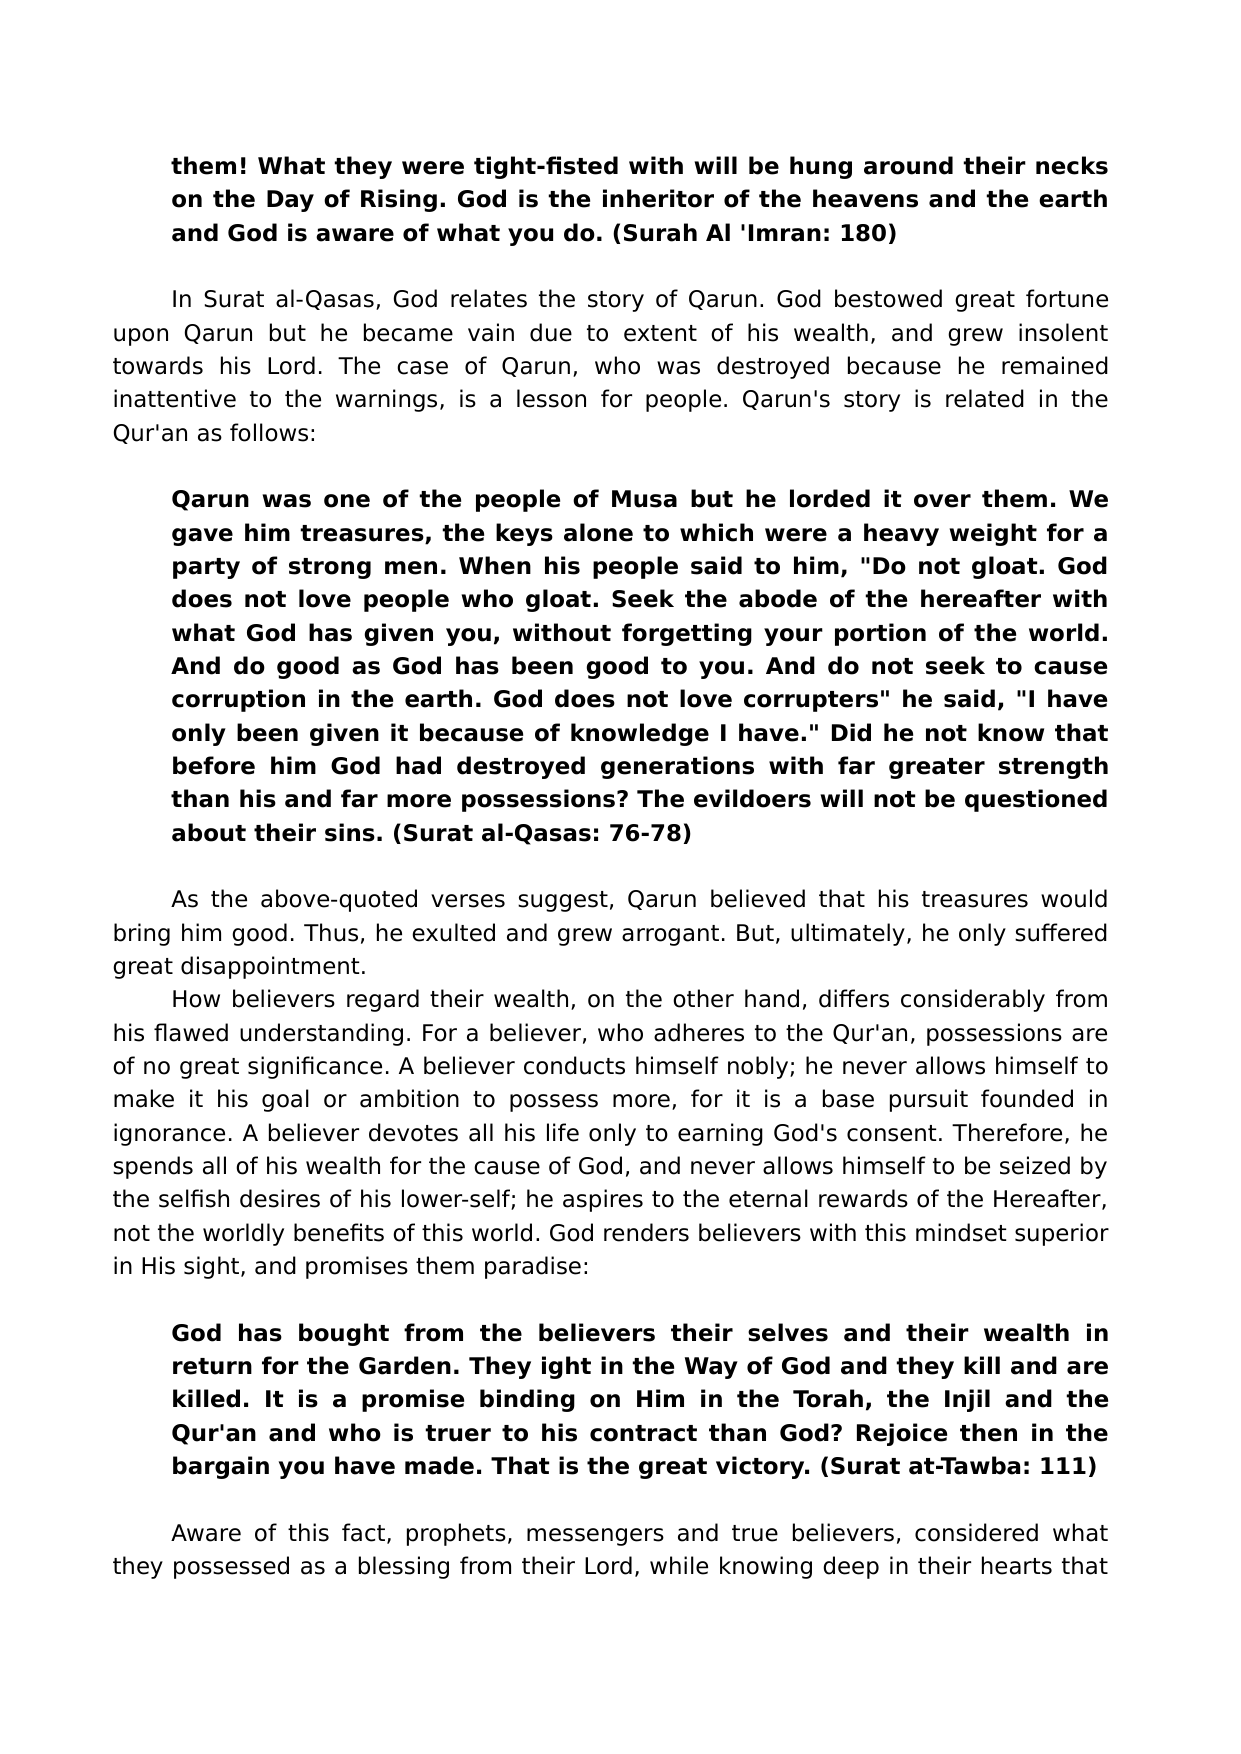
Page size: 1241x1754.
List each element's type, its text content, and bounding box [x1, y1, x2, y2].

text Qarun was one of the people of Musa but he lorded it over them. We gave him treasures, the keys alone to which were a heavy weight for a party of strong men. When his people said to him, "Do not gloat. God does not love people who gloat. Seek the abode of the hereafter with what God has given you, without forgetting your portion of the world. And do good as God has been good to you. And do not seek to cause corruption in the earth. God does not love corrupters" he said, "I have only been given it because of knowledge I have." Did he not know that before him God had destroyed generations with far greater strength than his and far more possessions? The evildoers will not be questioned about their sins. (Surat al-Qasas: 76-78) [171, 481, 1110, 848]
text them! What they were tight-fisted with will be hung around their necks on the Day of Rising. God is the inheritor of the heavens and the earth and God is aware of what you do. (Surah Al 'Imran: 180) [171, 148, 1110, 248]
text Aware of this fact, prophets, messengers and true believers, considered what they possessed as a blessing from their Lord, while knowing deep in their hearts that [112, 1514, 1110, 1581]
text As the above-quoted verses suggest, Qarun believed that his treasures would bring him good. Thus, he exulted and grew arrogant. But, ultimately, he only suffered great disappointment. [112, 881, 1110, 981]
text God has bought from the believers their selves and their wealth in return for the Garden. They ight in the Way of God and they kill and are killed. It is a promise binding on Him in the Torah, the Injil and the Qur'an and who is truer to his contract than God? Rejoice then in the bargain you have made. That is the great victory. (Surat at-Tawba: 111) [171, 1314, 1110, 1481]
text In Surat al-Qasas, God relates the story of Qarun. God bestowed great fortune upon Qarun but he became vain due to extent of his wealth, and grew insolent towards his Lord. The case of Qarun, who was destroyed because he remained inattentive to the warnings, is a lesson for people. Qarun's story is related in the Qur'an as follows: [112, 281, 1110, 448]
text How believers regard their wealth, on the other hand, differs considerably from his flawed understanding. For a believer, who adheres to the Qur'an, possessions are of no great significance. A believer conducts himself nobly; he never allows himself to make it his goal or ambition to possess more, for it is a base pursuit founded in ignorance. A believer devotes all his life only to earning God's consent. Therefore, he spends all of his wealth for the cause of God, and never allows himself to be seized by the selfish desires of his lower-self; he aspires to the eternal rewards of the Hereafter, not the worldly benefits of this world. God renders believers with this mindset superior in His sight, and promises them paradise: [112, 981, 1110, 1281]
